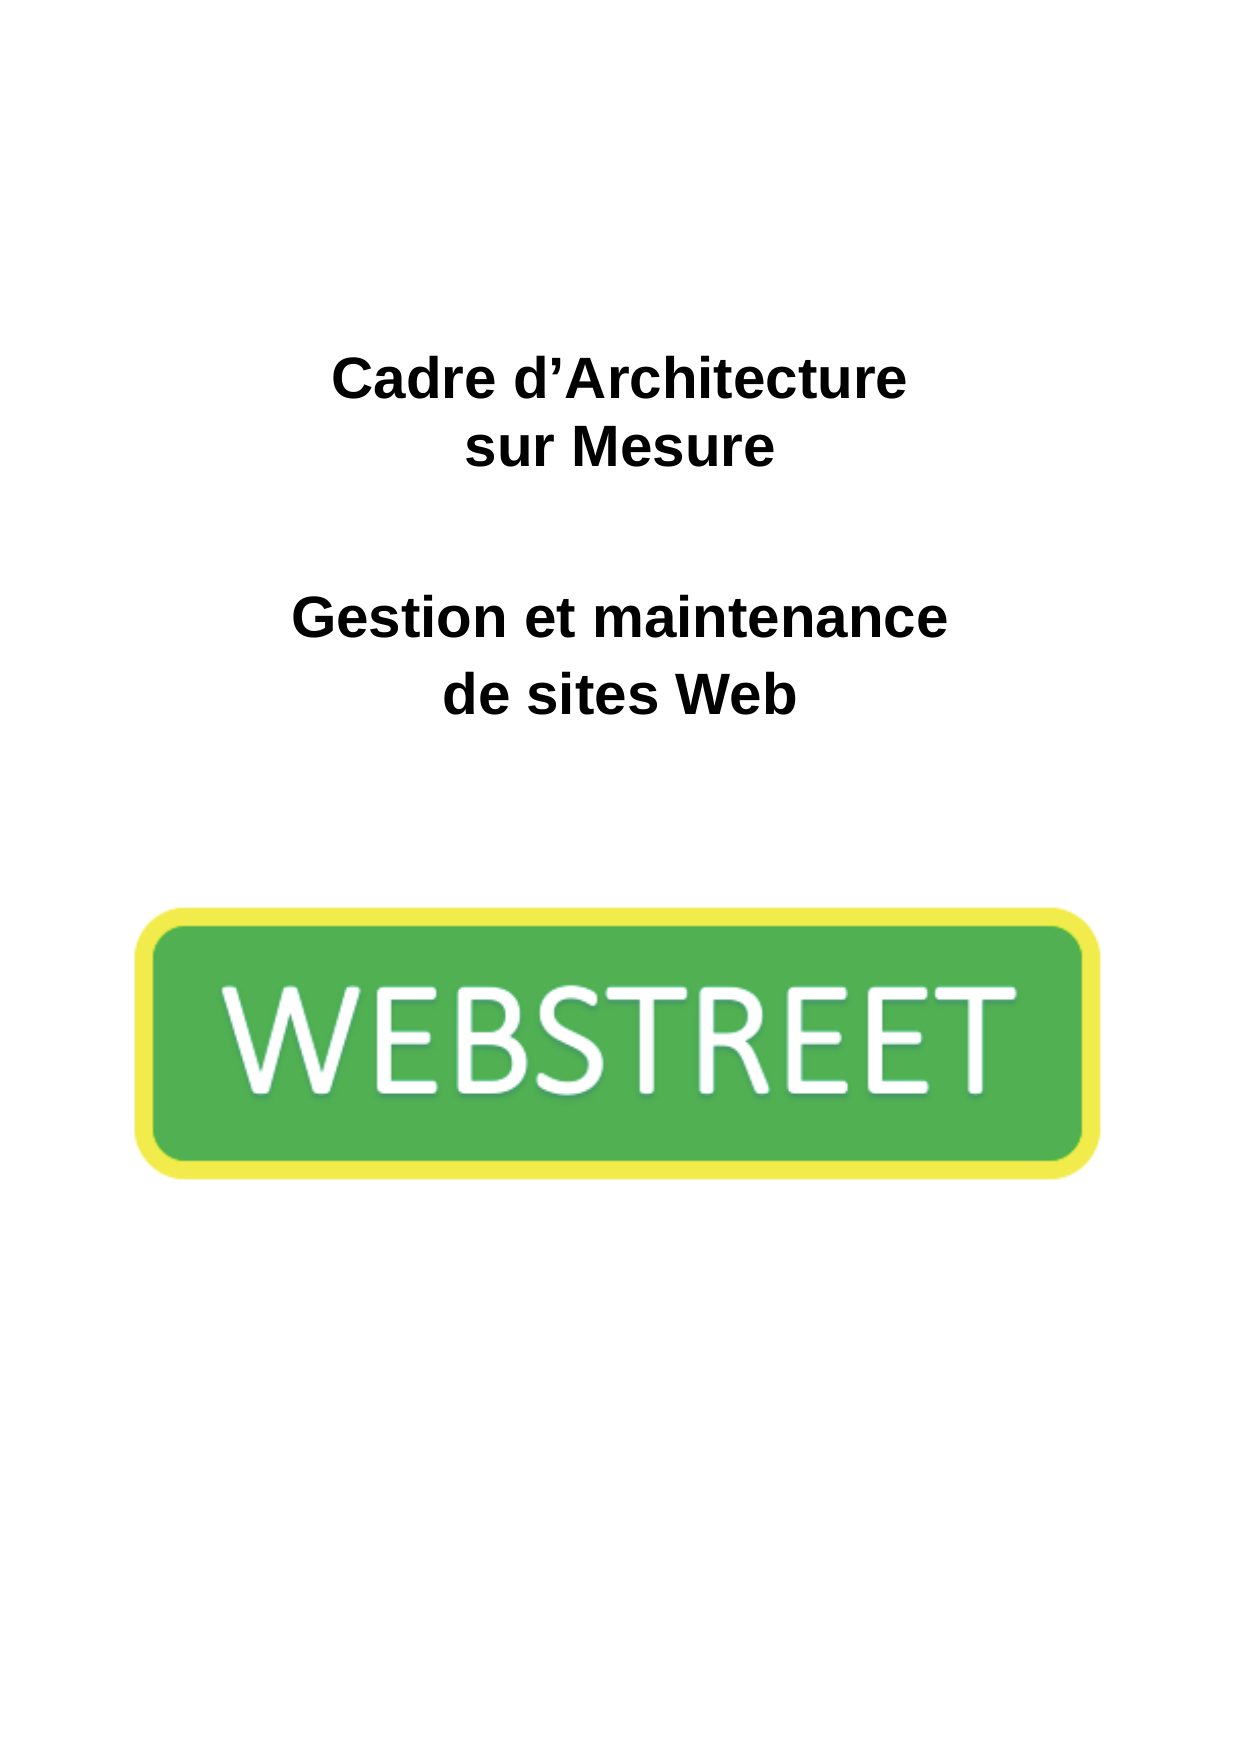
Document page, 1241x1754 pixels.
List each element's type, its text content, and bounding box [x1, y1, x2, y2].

text Gestion et maintenance de sites Web [118, 582, 1122, 727]
picture [125, 896, 1115, 1192]
title Cadre d’Architecture sur Mesure [118, 344, 1122, 478]
